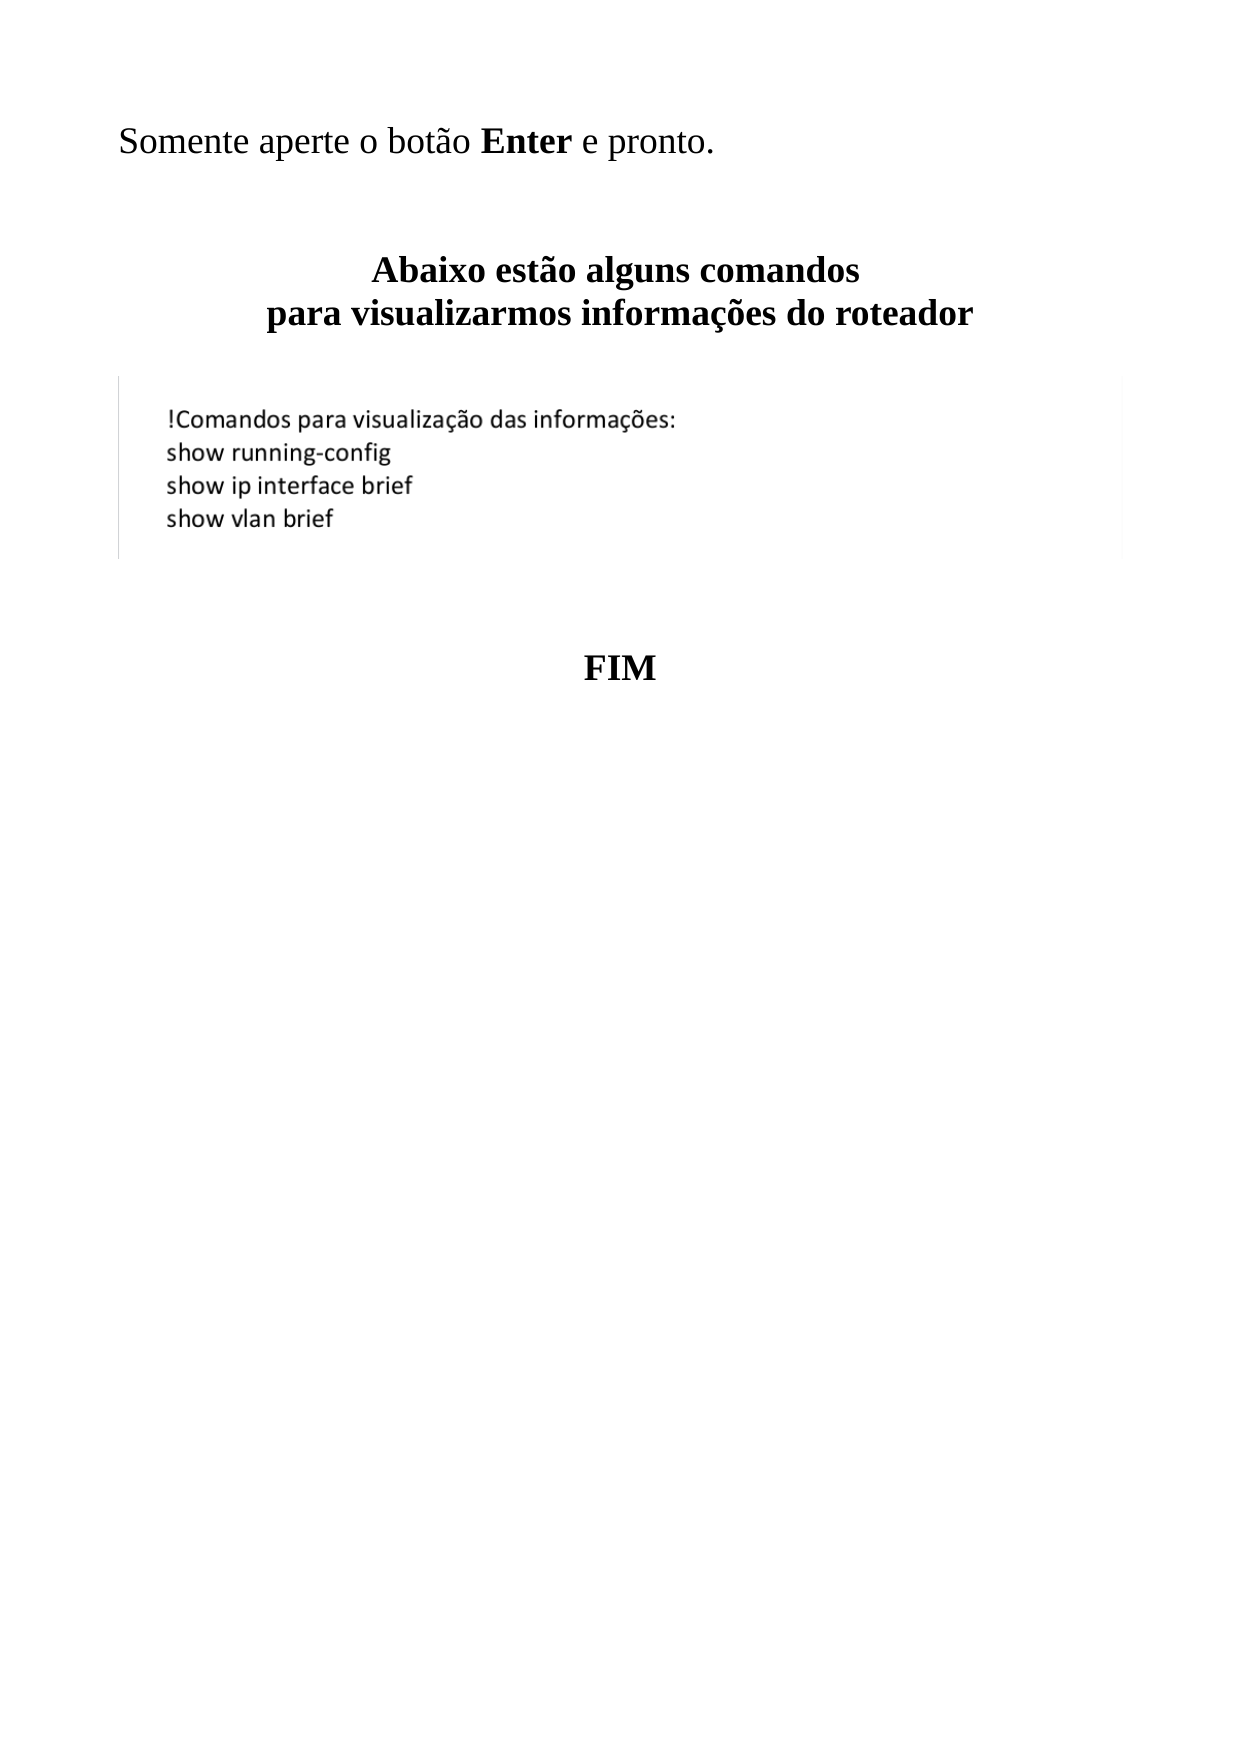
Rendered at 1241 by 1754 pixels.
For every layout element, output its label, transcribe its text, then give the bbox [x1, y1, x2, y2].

text FIM [118, 645, 1122, 688]
text Abaixo estão alguns comandos [118, 247, 1122, 291]
text Somente aperte o botão Enter e pronto. [118, 118, 1122, 161]
picture [118, 376, 1123, 559]
text para visualizarmos informações do roteador [118, 291, 1122, 334]
